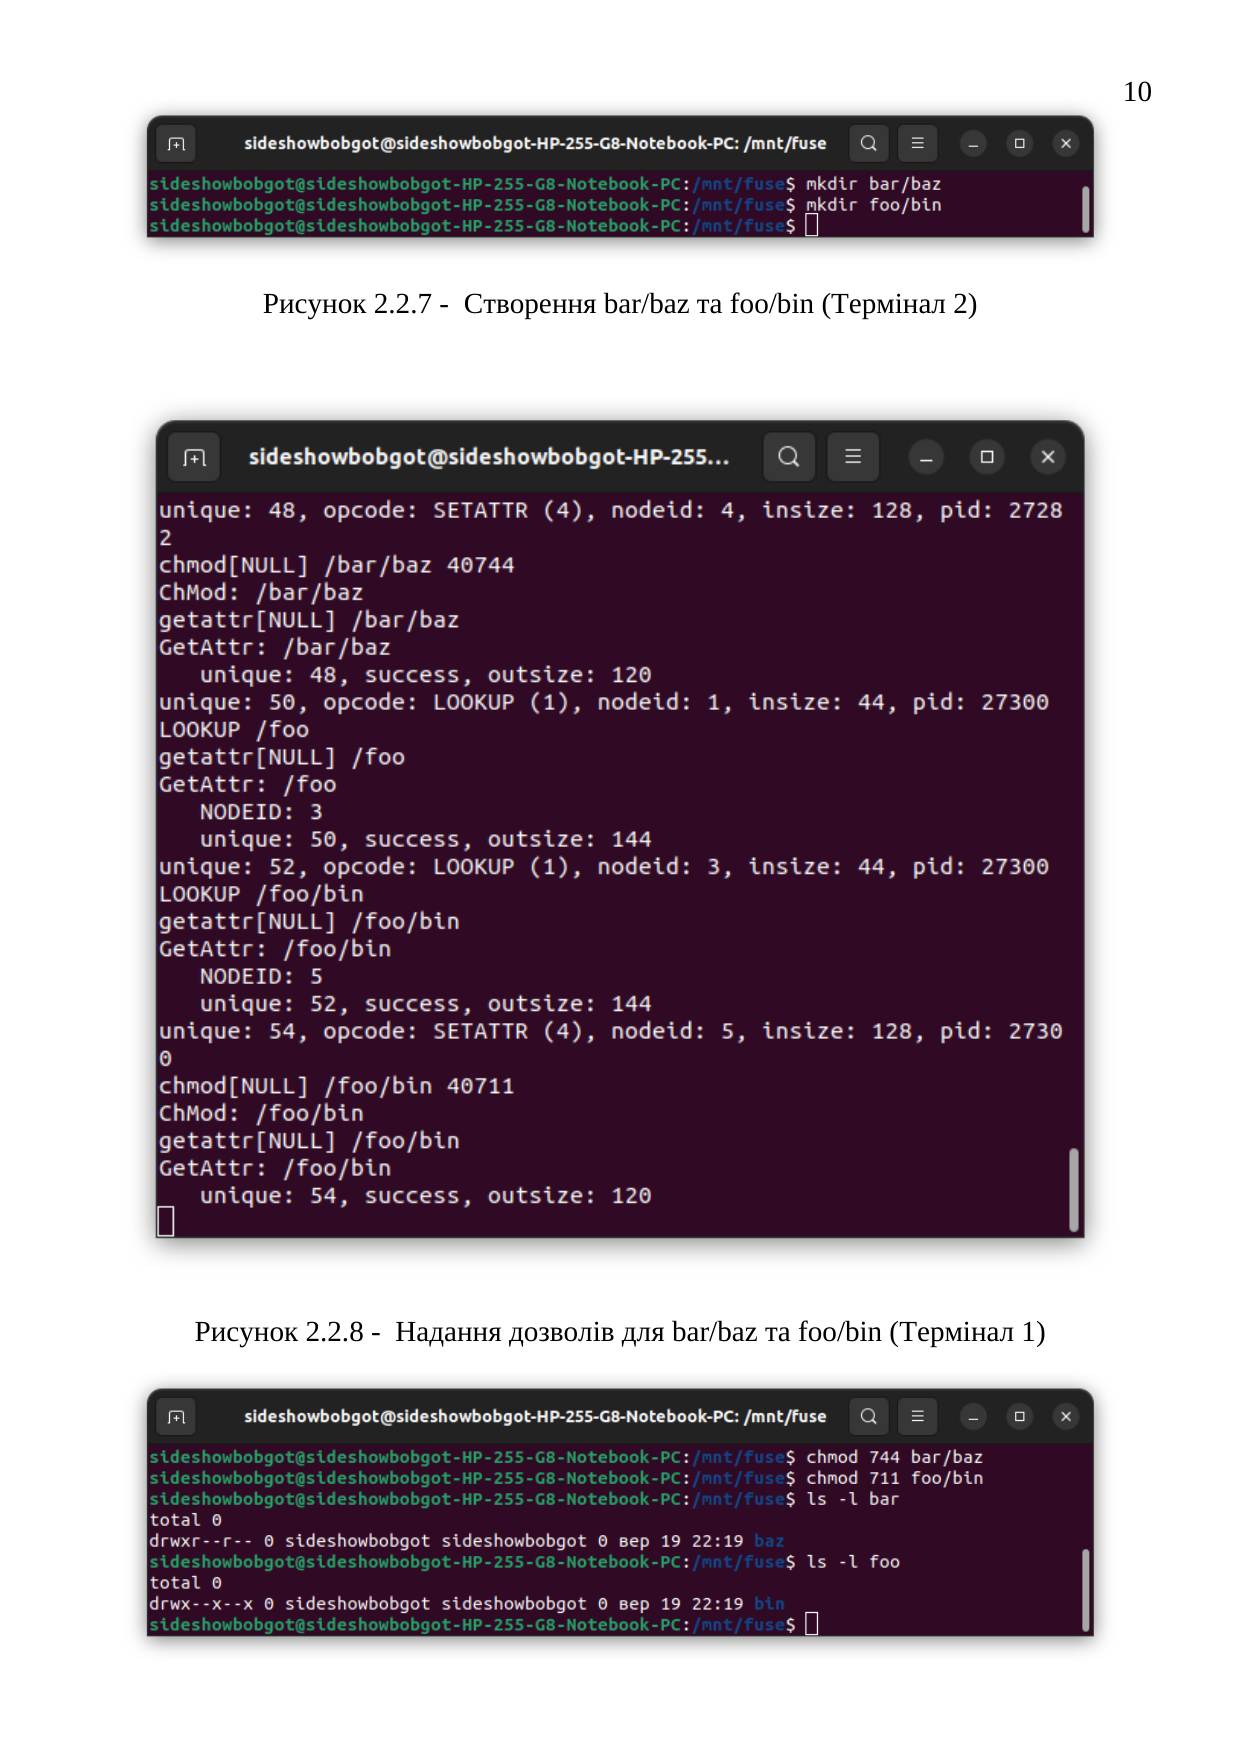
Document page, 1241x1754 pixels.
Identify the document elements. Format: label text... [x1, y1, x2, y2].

subtitle Надання дозволів для bar/baz та foo/bin (Термінал 1) [118, 1281, 1122, 1347]
picture [118, 387, 1123, 1281]
picture [118, 1363, 1123, 1669]
picture [118, 90, 1123, 270]
subtitle Створення bar/baz та foo/bin (Термінал 2) [118, 270, 1122, 320]
